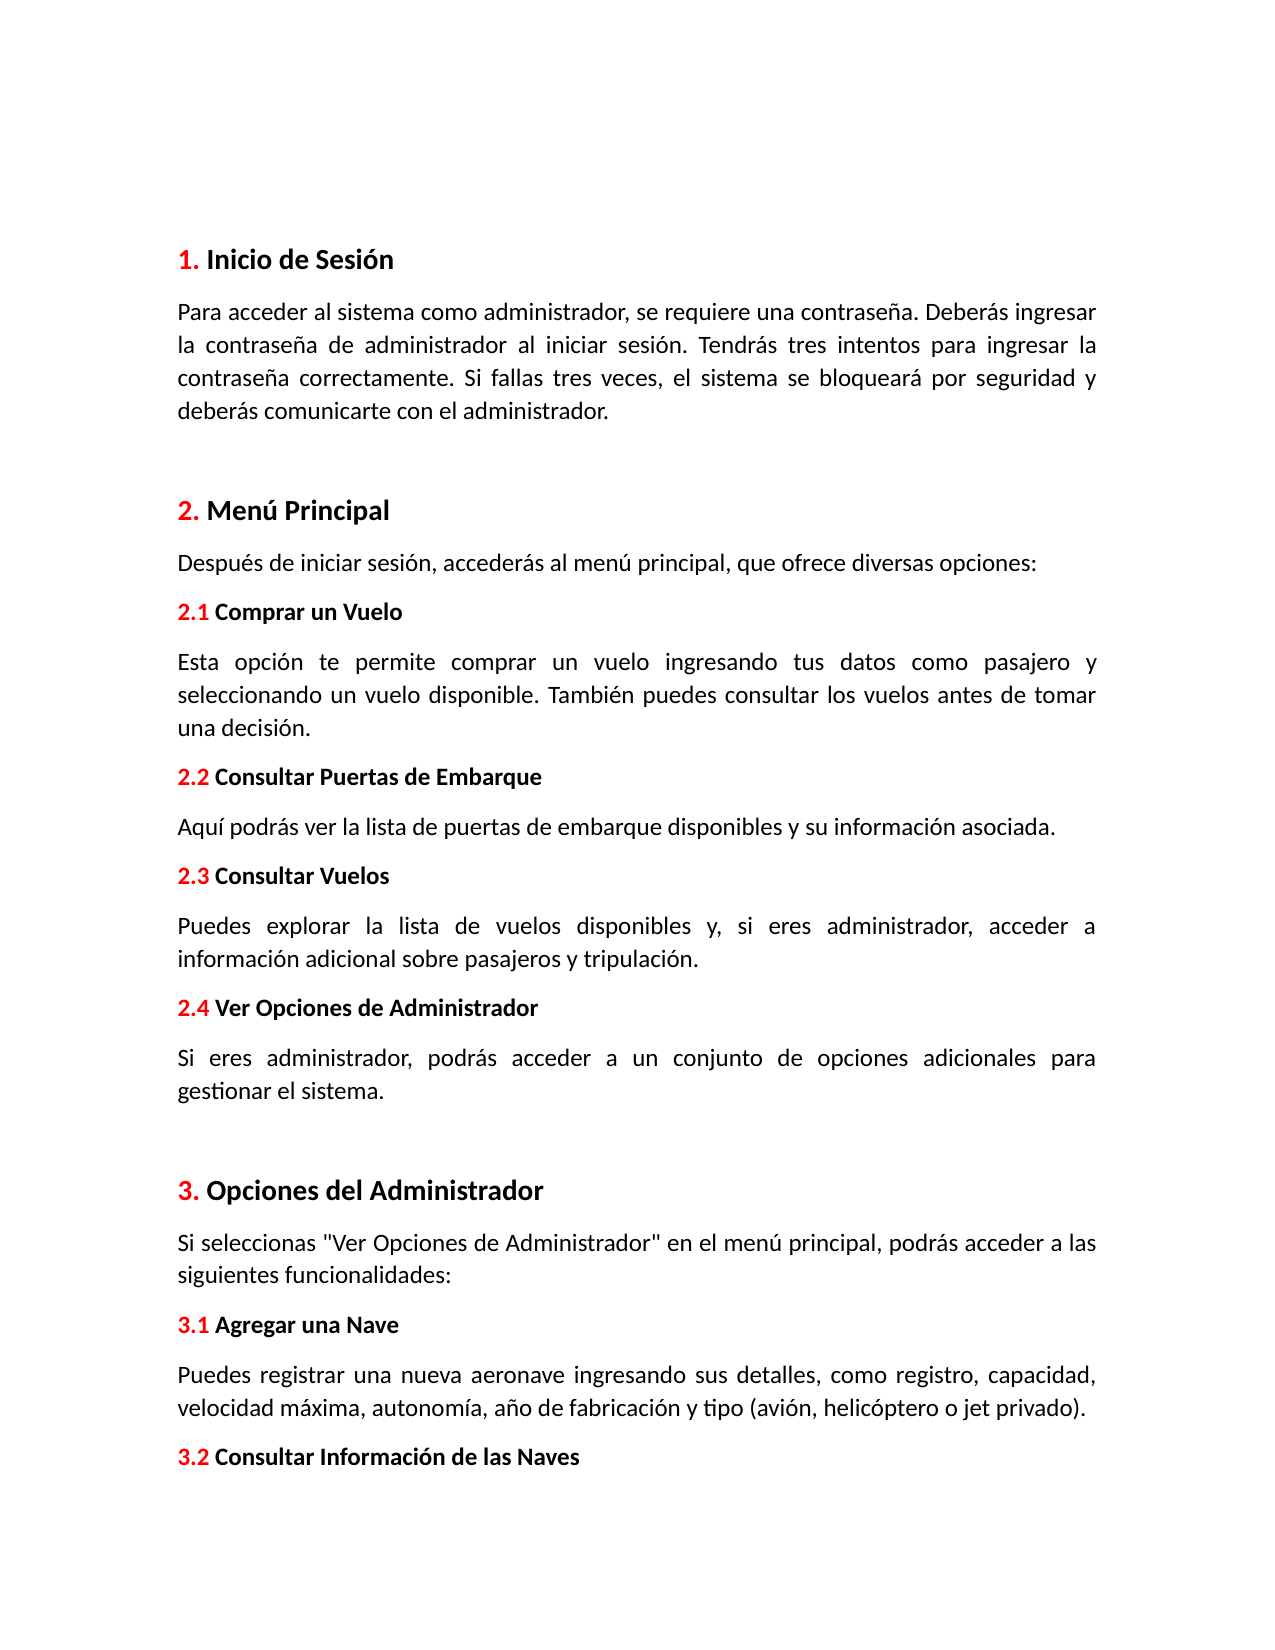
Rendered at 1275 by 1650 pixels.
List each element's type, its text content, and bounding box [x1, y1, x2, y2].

text Para acceder al sistema como administrador, se requiere una contraseña. Deberás ingresar la contraseña de administrador al iniciar sesión. Tendrás tres intentos para ingresar la contraseña correctamente. Si fallas tres veces, el sistema se bloqueará por seguridad y deberás comunicarte con el administrador. [177, 296, 1098, 426]
text 3.1 Agregar una Nave [177, 1309, 1098, 1340]
text 2.2 Consultar Puertas de Embarque [177, 761, 1098, 792]
text Esta opción te permite comprar un vuelo ingresando tus datos como pasajero y seleccionando un vuelo disponible. También puedes consultar los vuelos antes de tomar una decisión. [177, 646, 1098, 742]
text Si eres administrador, podrás acceder a un conjunto de opciones adicionales para gestionar el sistema. [177, 1042, 1098, 1106]
text Aquí podrás ver la lista de puertas de embarque disponibles y su información asociada. [177, 811, 1098, 841]
text Después de iniciar sesión, accederás al menú principal, que ofrece diversas opciones: [177, 547, 1098, 577]
text 3.2 Consultar Información de las Naves [177, 1441, 1098, 1472]
text Puedes explorar la lista de vuelos disponibles y, si eres administrador, acceder a información adicional sobre pasajeros y tripulación. [177, 910, 1098, 973]
text 2.3 Consultar Vuelos [177, 861, 1098, 891]
text 2.1 Comprar un Vuelo [177, 596, 1098, 627]
text Si seleccionas "Ver Opciones de Administrador" en el menú principal, podrás acceder a las siguientes funcionalidades: [177, 1227, 1098, 1290]
text 2. Menú Principal [177, 492, 1098, 527]
text 3. Opciones del Administrador [177, 1172, 1098, 1207]
text 2.4 Ver Opciones de Administrador [177, 993, 1098, 1023]
text 1. Inicio de Sesión [177, 241, 1098, 277]
text Puedes registrar una nueva aeronave ingresando sus detalles, como registro, capacidad, velocidad máxima, autonomía, año de fabricación y tipo (avión, helicóptero o jet privado). [177, 1359, 1098, 1422]
